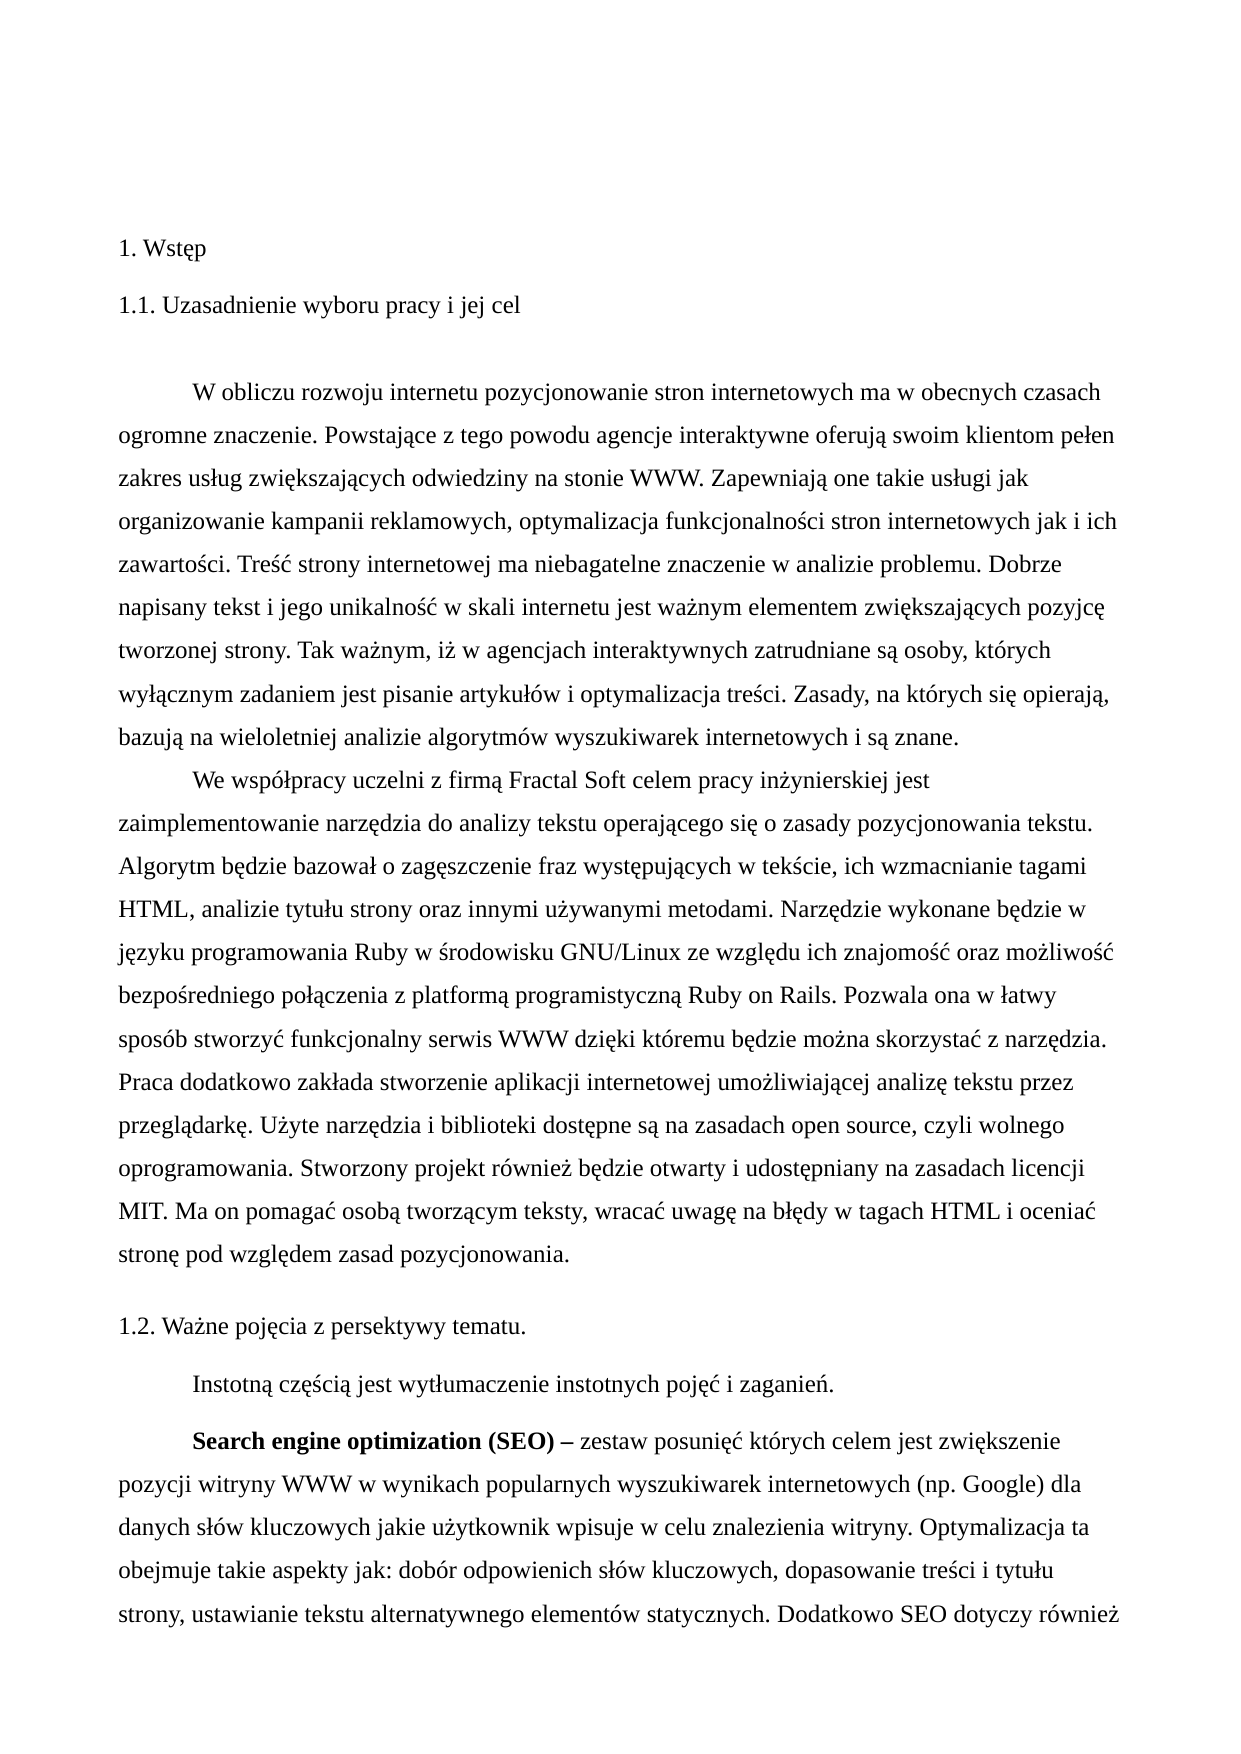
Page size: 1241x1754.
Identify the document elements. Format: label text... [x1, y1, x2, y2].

text 1.1. Uzasadnienie wyboru pracy i jej cel [118, 291, 1122, 319]
text We współpracy uczelni z firmą Fractal Soft celem pracy inżynierskiej jest zaimplementowanie narzędzia do analizy tekstu operającego się o zasady pozycjonowania tekstu. Algorytm będzie bazował o zagęszczenie fraz występujących w tekście, ich wzmacnianie tagami HTML, analizie tytułu strony oraz innymi używanymi metodami. Narzędzie wykonane będzie w języku programowania Ruby w środowisku GNU/Linux ze względu ich znajomość oraz możliwość bezpośredniego połączenia z platformą programistyczną Ruby on Rails. Pozwala ona w łatwy sposób stworzyć funkcjonalny serwis WWW dzięki któremu będzie można skorzystać z narzędzia. Praca dodatkowo zakłada stworzenie aplikacji internetowej umożliwiającej analizę tekstu przez przeglądarkę. Użyte narzędzia i biblioteki dostępne są na zasadach open source, czyli wolnego oprogramowania. Stworzony projekt również będzie otwarty i udostępniany na zasadach licencji MIT. Ma on pomagać osobą tworzącym teksty, wracać uwagę na błędy w tagach HTML i oceniać stronę pod względem zasad pozycjonowania. [118, 765, 1122, 1268]
text Instotną częścią jest wytłumaczenie instotnych pojęć i zaganień. [118, 1369, 1122, 1397]
text 1. Wstęp [118, 233, 1122, 262]
text 1.2. Ważne pojęcia z persektywy tematu. [118, 1311, 1122, 1340]
text Search engine optimization (SEO) – zestaw posunięć których celem jest zwiększenie pozycji witryny WWW w wynikach popularnych wyszukiwarek internetowych (np. Google) dla danych słów kluczowych jakie użytkownik wpisuje w celu znalezienia witryny. Optymalizacja ta obejmuje takie aspekty jak: dobór odpowienich słów kluczowych, dopasowanie treści i tytułu strony, ustawianie tekstu alternatywnego elementów statycznych. Dodatkowo SEO dotyczy również [118, 1426, 1122, 1627]
text W obliczu rozwoju internetu pozycjonowanie stron internetowych ma w obecnych czasach ogromne znaczenie. Powstające z tego powodu agencje interaktywne oferują swoim klientom pełen zakres usług zwiększających odwiedziny na stonie WWW. Zapewniają one takie usługi jak organizowanie kampanii reklamowych, optymalizacja funkcjonalności stron internetowych jak i ich zawartości. Treść strony internetowej ma niebagatelne znaczenie w analizie problemu. Dobrze napisany tekst i jego unikalność w skali internetu jest ważnym elementem zwiększających pozyjcę tworzonej strony. Tak ważnym, iż w agencjach interaktywnych zatrudniane są osoby, których wyłącznym zadaniem jest pisanie artykułów i optymalizacja treści. Zasady, na których się opierają, bazują na wieloletniej analizie algorytmów wyszukiwarek internetowych i są znane. [118, 377, 1122, 751]
